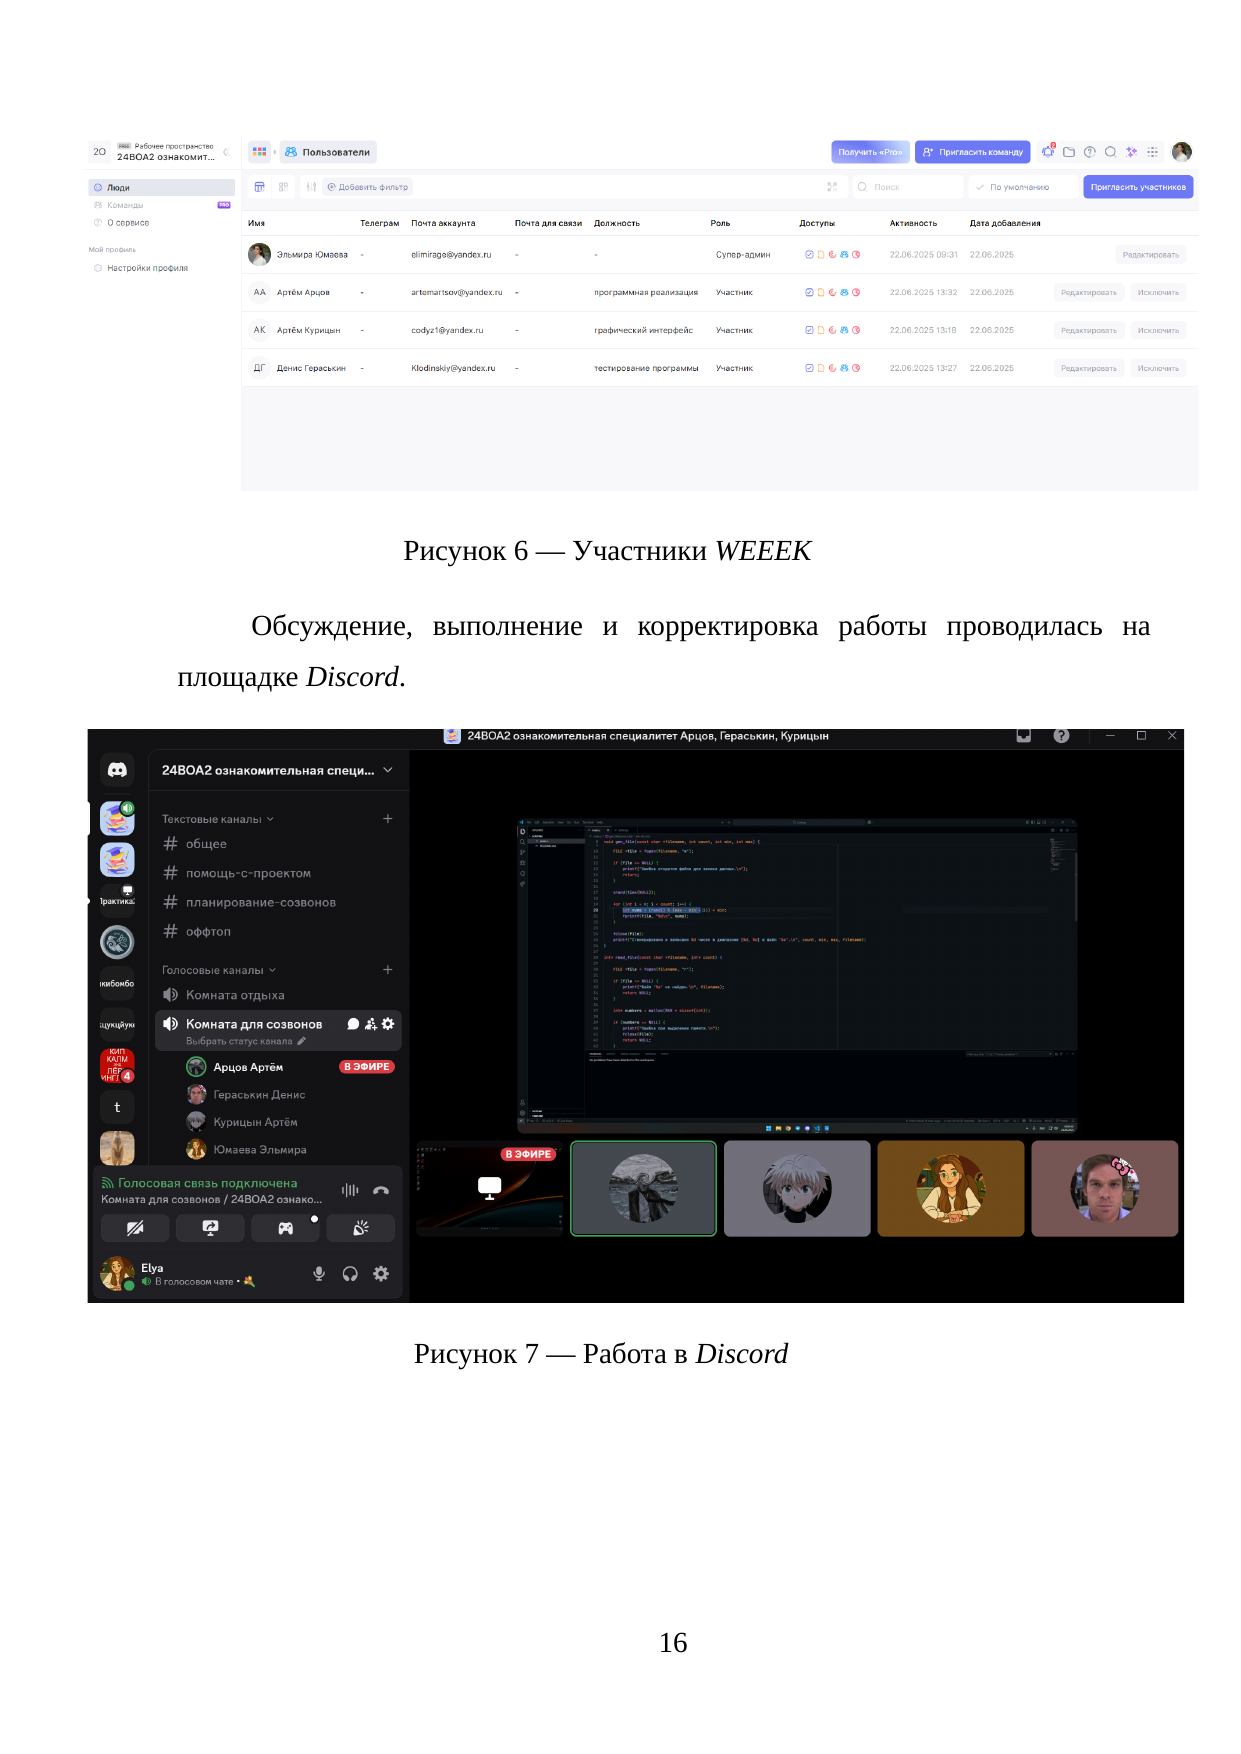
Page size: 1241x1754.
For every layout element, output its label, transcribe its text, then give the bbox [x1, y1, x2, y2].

picture [87, 729, 1185, 1303]
text Обсуждение, выполнение и корректировка работы проводилась на площадке Discord. [177, 608, 1152, 692]
picture [83, 136, 1199, 491]
